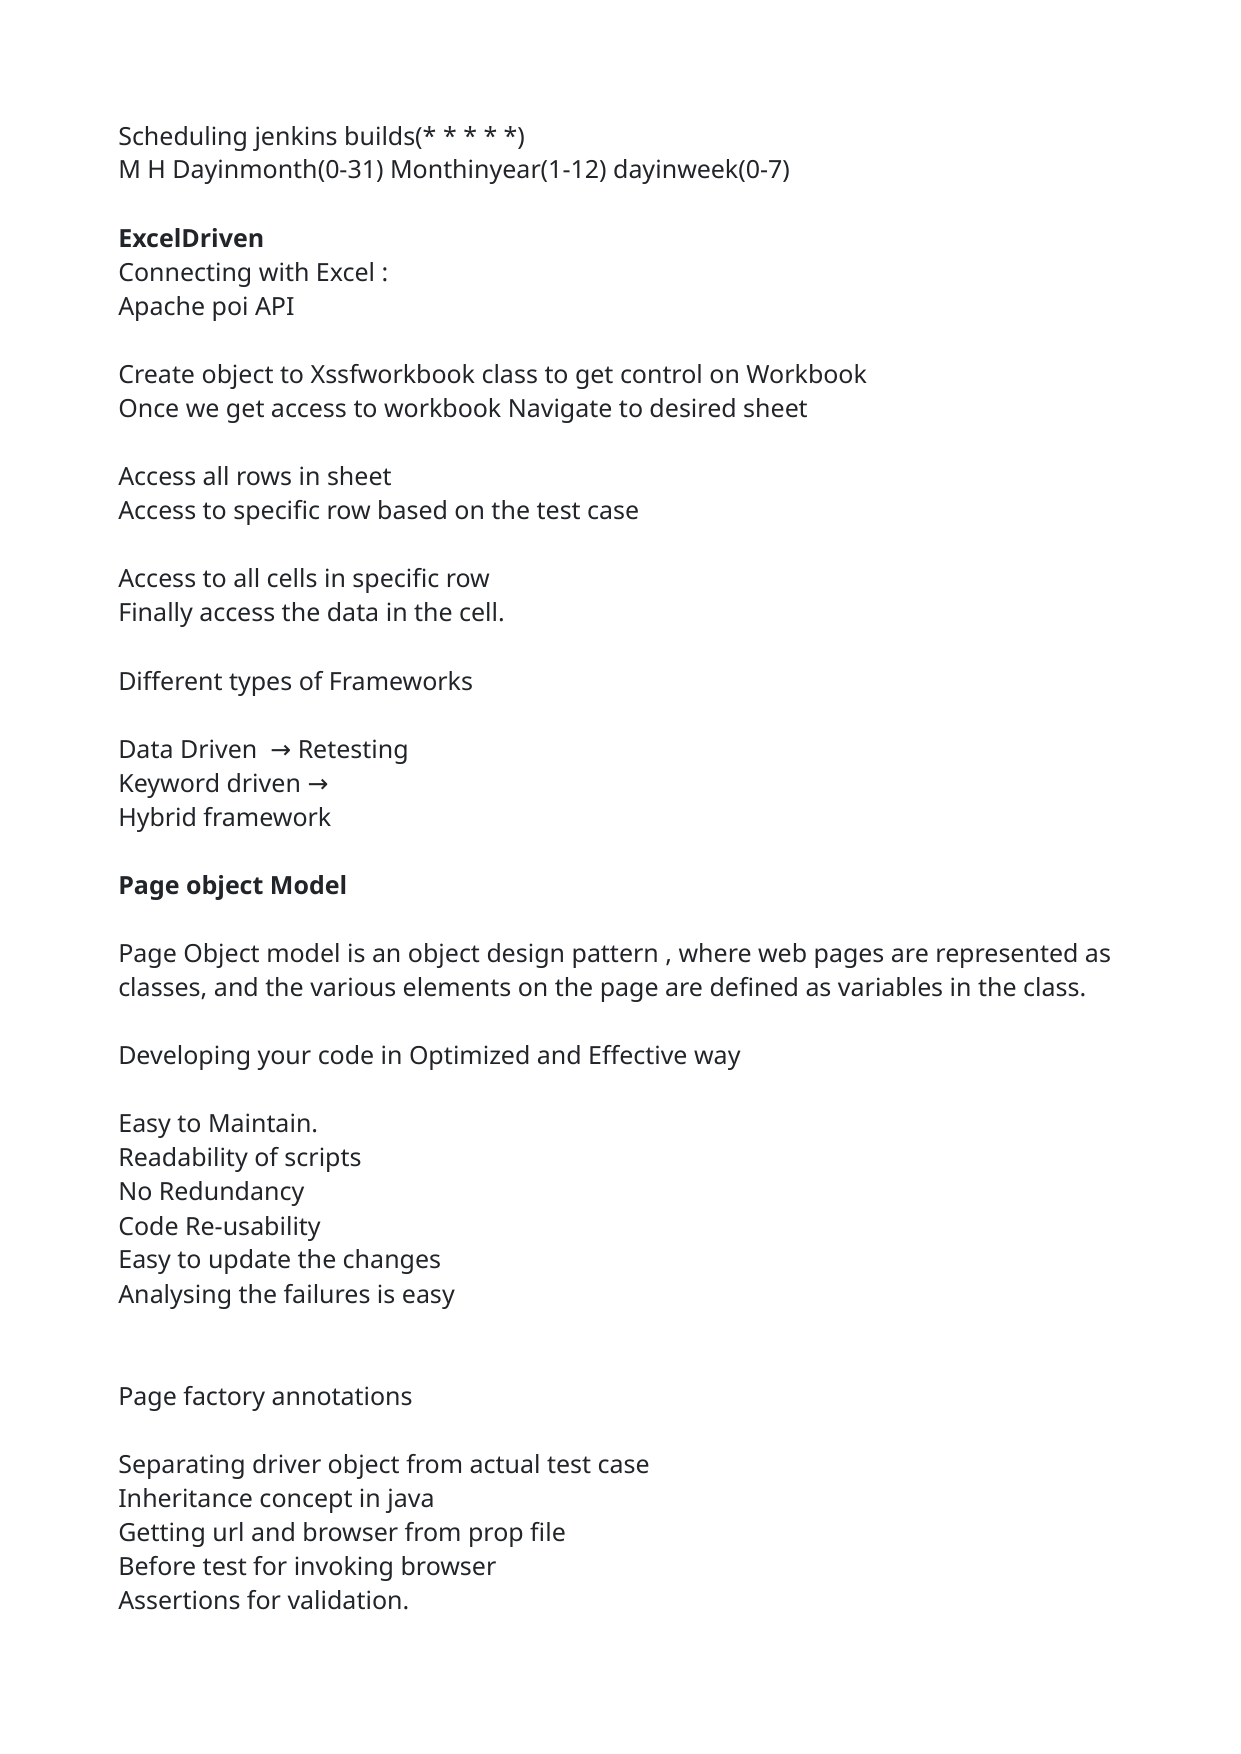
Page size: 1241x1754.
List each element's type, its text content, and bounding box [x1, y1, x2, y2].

text Access to specific row based on the test case [118, 493, 1122, 527]
text M H Dayinmonth(0-31) Monthinyear(1-12) dayinweek(0-7) [118, 152, 1122, 186]
text Code Re-usability [118, 1208, 1122, 1242]
text Inheritance concept in java [118, 1481, 1122, 1515]
text Hybrid framework [118, 799, 1122, 833]
text ExcelDriven [118, 220, 1122, 254]
text Page factory annotations [118, 1378, 1122, 1412]
text Before test for invoking browser [118, 1549, 1122, 1583]
text Separating driver object from actual test case [118, 1447, 1122, 1481]
text Connecting with Excel : [118, 254, 1122, 288]
text Access to all cells in specific row [118, 561, 1122, 595]
text Data Driven → Retesting [118, 731, 1122, 765]
text Different types of Frameworks [118, 663, 1122, 697]
text Page Object model is an object design pattern , where web pages are represented as classes, and the various elements on the page are defined as variables in the class. [118, 936, 1122, 1004]
text Finally access the data in the cell. [118, 595, 1122, 629]
text No Redundancy [118, 1174, 1122, 1208]
text Getting url and browser from prop file [118, 1515, 1122, 1549]
text Access all rows in sheet [118, 459, 1122, 493]
text Create object to Xssfworkbook class to get control on Workbook [118, 357, 1122, 391]
text Keyword driven → [118, 765, 1122, 799]
text Developing your code in Optimized and Effective way [118, 1038, 1122, 1072]
text Easy to Maintain. [118, 1106, 1122, 1140]
text Page object Model [118, 867, 1122, 902]
text Once we get access to workbook Navigate to desired sheet [118, 391, 1122, 425]
text Readability of scripts [118, 1140, 1122, 1174]
text Easy to update the changes [118, 1242, 1122, 1276]
text Scheduling jenkins builds(* * * * *) [118, 118, 1122, 152]
text Analysing the failures is easy [118, 1276, 1122, 1310]
text Apache poi API [118, 288, 1122, 322]
text Assertions for validation. [118, 1583, 1122, 1617]
